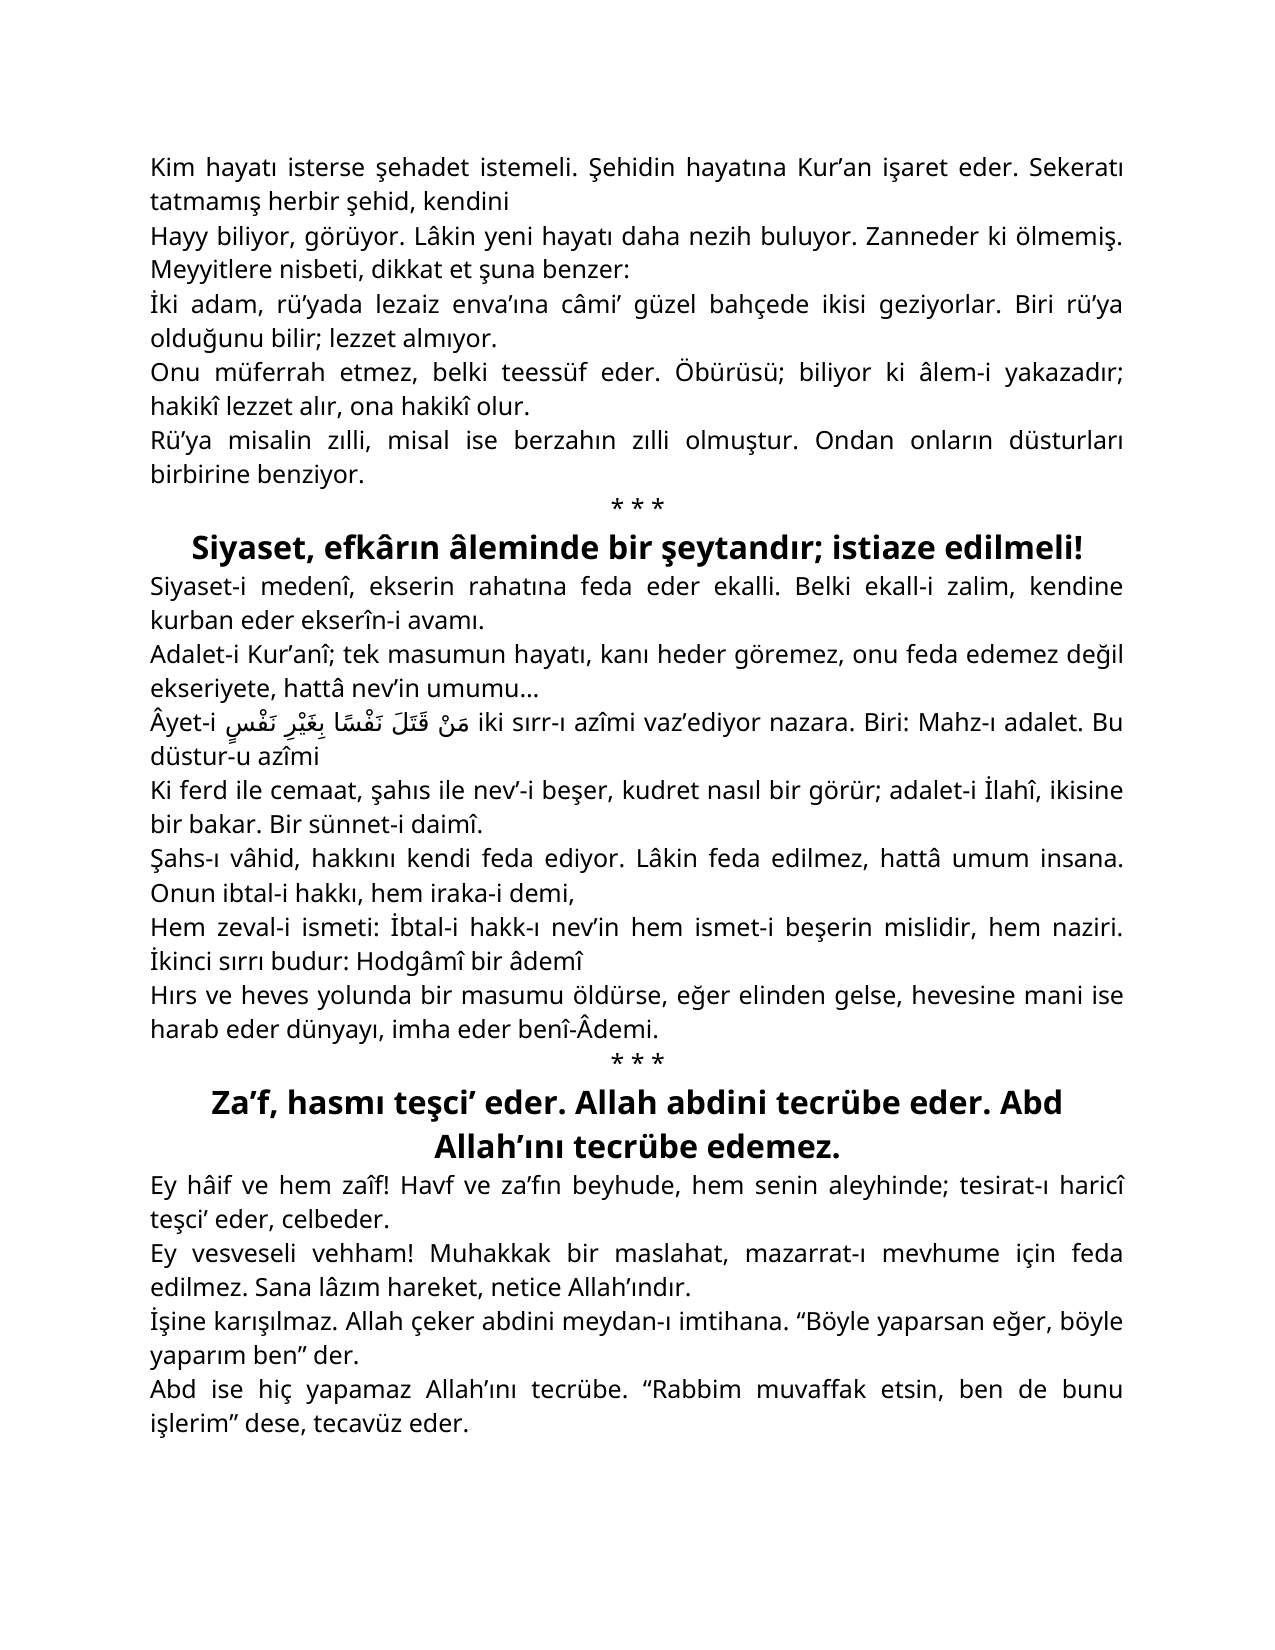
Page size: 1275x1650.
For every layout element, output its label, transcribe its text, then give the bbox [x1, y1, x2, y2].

text Onu müferrah etmez, belki teessüf eder. Öbürüsü; biliyor ki âlem-i yakazadır; hakikî lezzet alır, ona hakikî olur. [150, 354, 1125, 422]
text Âyet-i مَنْ قَتَلَ نَفْسًا بِغَيْرِ نَفْسٍ iki sırr-ı azîmi vaz’ediyor nazara. Biri: Mahz-ı adalet. Bu düstur-u azîmi [150, 705, 1125, 773]
text İşine karışılmaz. Allah çeker abdini meydan-ı imtihana. “Böyle yaparsan eğer, böyle yaparım ben” der. [150, 1304, 1125, 1372]
text Abd ise hiç yapamaz Allah’ını tecrübe. “Rabbim muvaffak etsin, ben de bunu işlerim” dese, tecavüz eder. [150, 1372, 1125, 1440]
text Ey vesveseli vehham! Muhakkak bir maslahat, mazarrat-ı mevhume için feda edilmez. Sana lâzım hareket, netice Allah’ındır. [150, 1236, 1125, 1304]
text Kim hayatı isterse şehadet istemeli. Şehidin hayatına Kur’an işaret eder. Sekeratı tatmamış herbir şehid, kendini [150, 150, 1125, 218]
text * * * [150, 1046, 1125, 1079]
text Adalet-i Kur’anî; tek masumun hayatı, kanı heder göremez, onu feda edemez değil ekseriyete, hattâ nev’in umumu… [150, 637, 1125, 705]
text Rü’ya misalin zılli, misal ise berzahın zılli olmuştur. Ondan onların düsturları birbirine benziyor. [150, 422, 1125, 491]
subtitle Siyaset, efkârın âleminde bir şeytandır; istiaze edilmeli! [150, 525, 1125, 569]
text Ey hâif ve hem zaîf! Havf ve za’fın beyhude, hem senin aleyhinde; tesirat-ı haricî teşci’ eder, celbeder. [150, 1167, 1125, 1236]
text Şahs-ı vâhid, hakkını kendi feda ediyor. Lâkin feda edilmez, hattâ umum insana. Onun ibtal-i hakkı, hem iraka-i demi, [150, 841, 1125, 909]
text Hırs ve heves yolunda bir masumu öldürse, eğer elinden gelse, hevesine mani ise harab eder dünyayı, imha eder benî-Âdemi. [150, 977, 1125, 1046]
text Hem zeval-i ismeti: İbtal-i hakk-ı nev’in hem ismet-i beşerin mislidir, hem naziri. İkinci sırrı budur: Hodgâmî bir âdemî [150, 909, 1125, 977]
subtitle Za’f, hasmı teşci’ eder. Allah abdini tecrübe eder. Abd Allah’ını tecrübe edemez. [150, 1079, 1125, 1167]
text Ki ferd ile cemaat, şahıs ile nev’-i beşer, kudret nasıl bir görür; adalet-i İlahî, ikisine bir bakar. Bir sünnet-i daimî. [150, 773, 1125, 841]
text * * * [150, 491, 1125, 525]
text Siyaset-i medenî, ekserin rahatına feda eder ekalli. Belki ekall-i zalim, kendine kurban eder ekserîn-i avamı. [150, 569, 1125, 637]
text Hayy biliyor, görüyor. Lâkin yeni hayatı daha nezih buluyor. Zanneder ki ölmemiş. Meyyitlere nisbeti, dikkat et şuna benzer: [150, 218, 1125, 286]
text İki adam, rü’yada lezaiz enva’ına câmi’ güzel bahçede ikisi geziyorlar. Biri rü’ya olduğunu bilir; lezzet almıyor. [150, 286, 1125, 354]
